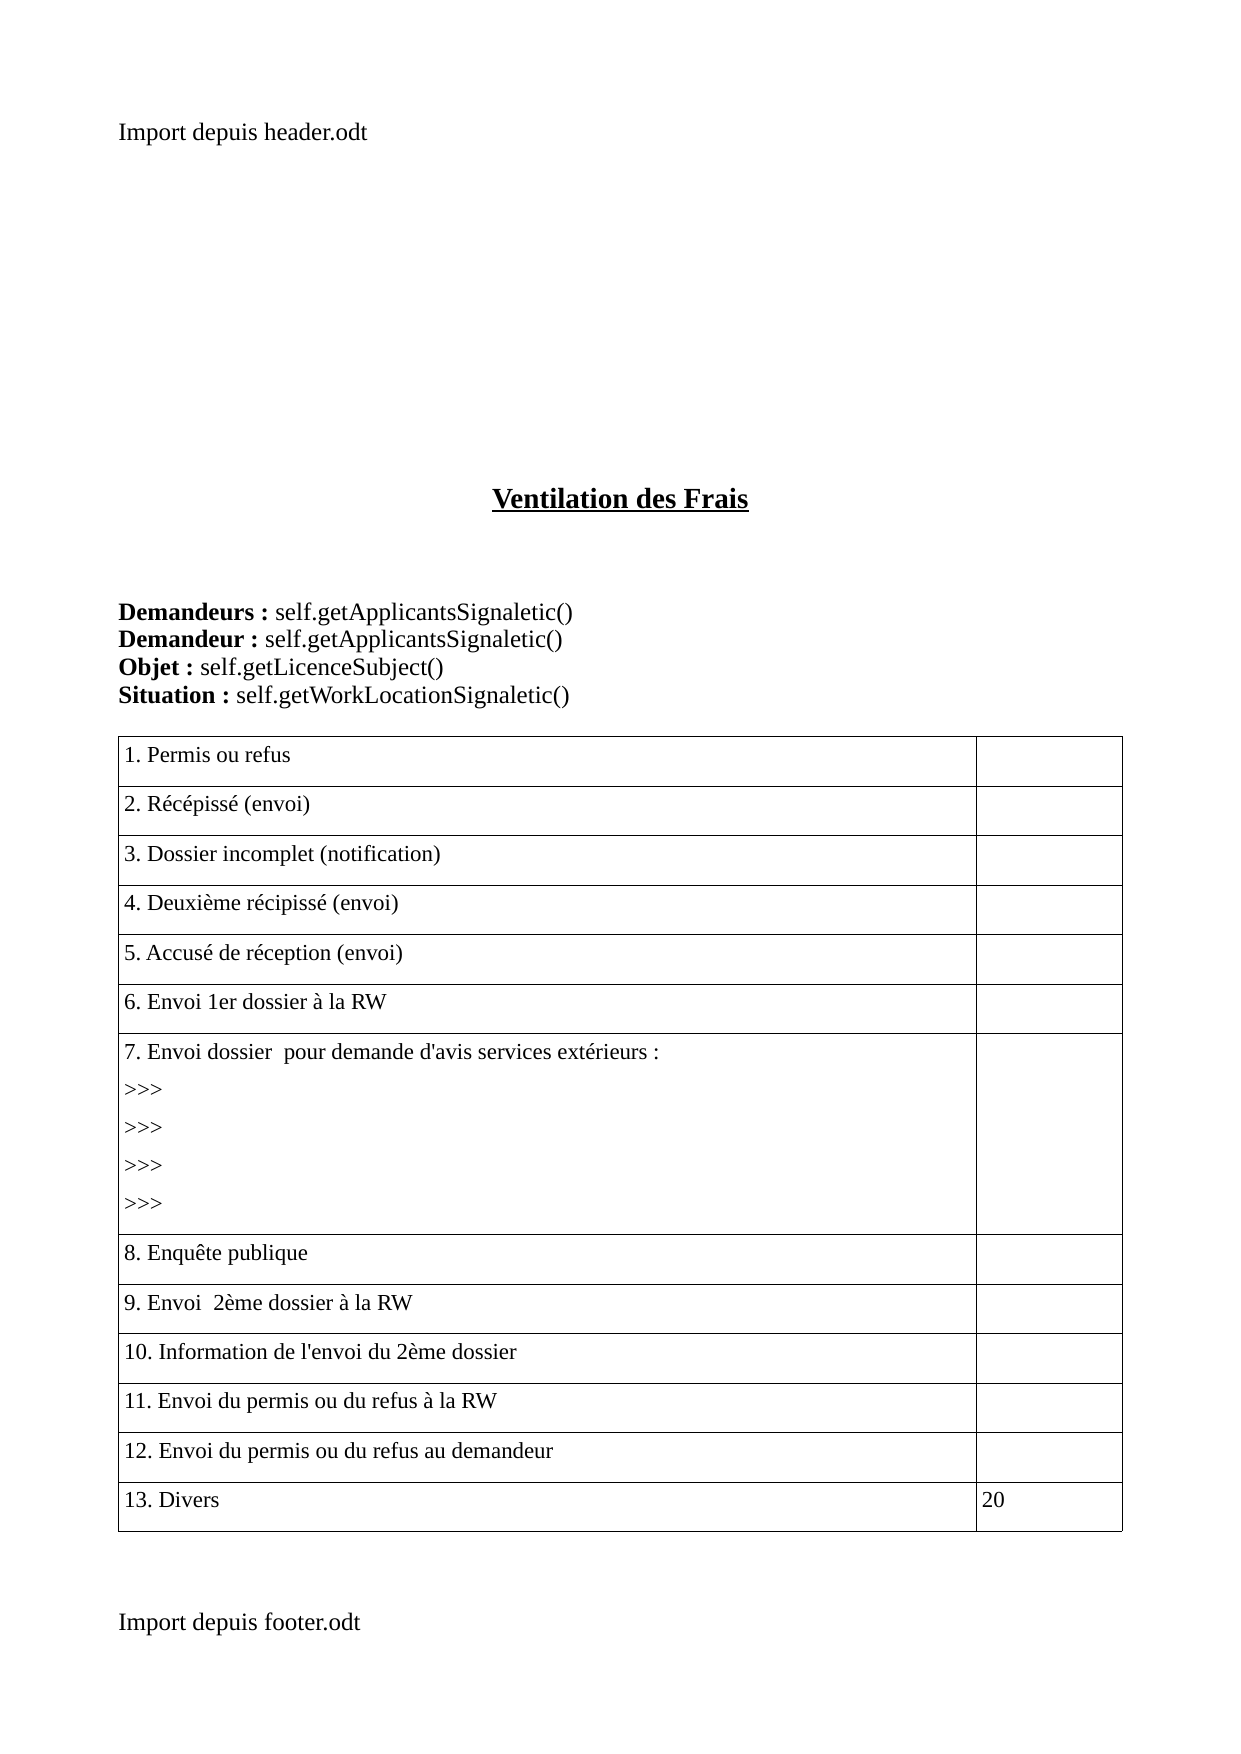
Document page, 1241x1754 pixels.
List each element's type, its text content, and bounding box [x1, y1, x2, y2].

table_cell [977, 1034, 1122, 1234]
table_cell [977, 985, 1122, 1033]
table_cell 12. Envoi du permis ou du refus au demandeur [119, 1433, 976, 1482]
table_cell [977, 1285, 1122, 1333]
table_cell 13. Divers [119, 1483, 976, 1531]
text Import depuis header.odt [118, 118, 539, 146]
table_cell 10. Information de l'envoi du 2ème dossier [119, 1334, 976, 1383]
table_cell 9. Envoi 2ème dossier à la RW [119, 1285, 976, 1333]
table_header 1. Permis ou refus [119, 737, 976, 786]
text Situation : self.getWorkLocationSignaletic() [118, 681, 1122, 708]
text Demandeurs : self.getApplicantsSignaletic() [118, 598, 1122, 625]
table_cell [977, 787, 1122, 835]
text Demandeur : self.getApplicantsSignaletic() [118, 625, 1122, 653]
table_cell 8. Enquête publique [119, 1235, 976, 1284]
table_cell [977, 836, 1122, 884]
table_cell [977, 935, 1122, 983]
table_cell [977, 1433, 1122, 1482]
table_cell [977, 886, 1122, 934]
title Ventilation des Frais [118, 482, 1122, 514]
table_header [977, 737, 1122, 786]
table_cell [977, 1334, 1122, 1383]
table_cell 5. Accusé de réception (envoi) [119, 935, 976, 983]
table_cell 7. Envoi dossier pour demande d'avis services extérieurs : >>> >>> >>> >>> [119, 1034, 976, 1234]
table_cell [977, 1384, 1122, 1432]
text Objet : self.getLicenceSubject() [118, 653, 1122, 681]
table_cell [977, 1235, 1122, 1284]
table_cell 6. Envoi 1er dossier à la RW [119, 985, 976, 1033]
table_cell 3. Dossier incomplet (notification) [119, 836, 976, 884]
table_cell 11. Envoi du permis ou du refus à la RW [119, 1384, 976, 1432]
table_cell 20 [977, 1483, 1122, 1531]
table_cell 4. Deuxième récipissé (envoi) [119, 886, 976, 934]
table_cell 2. Récépissé (envoi) [119, 787, 976, 835]
